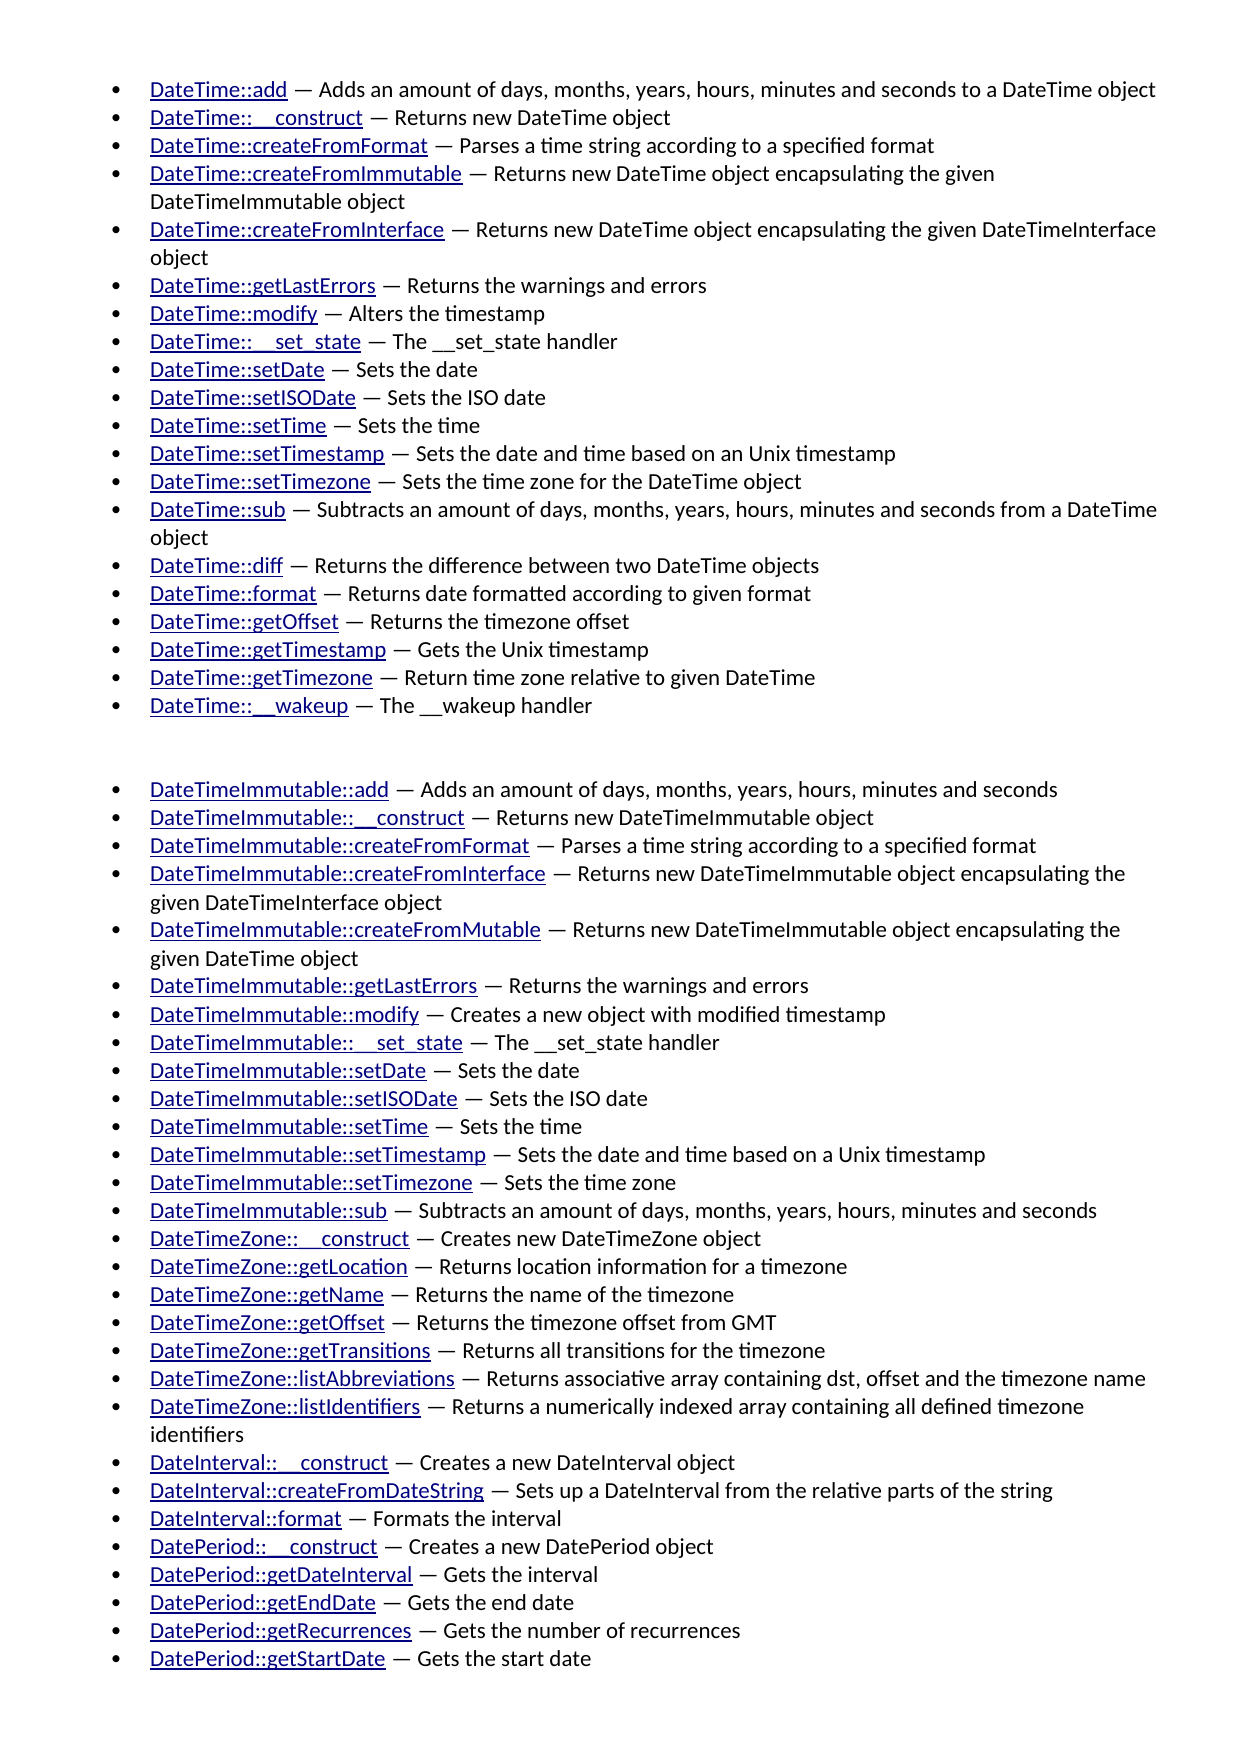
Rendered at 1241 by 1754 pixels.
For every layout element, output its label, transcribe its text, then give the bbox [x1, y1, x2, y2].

list DateTimeImmutable::setTime — Sets the time [112, 1112, 1165, 1140]
list DateTimeImmutable::getLastErrors — Returns the warnings and errors [112, 972, 1165, 1000]
list DateTime::createFromInterface — Returns new DateTime object encapsulating the given DateTimeInterface object [112, 215, 1165, 271]
list DateInterval::createFromDateString — Sets up a DateInterval from the relative parts of the string [112, 1476, 1165, 1504]
list DateTimeImmutable::createFromInterface — Returns new DateTimeImmutable object encapsulating the given DateTimeInterface object [112, 859, 1165, 916]
list DateTimeImmutable::createFromMutable — Returns new DateTimeImmutable object encapsulating the given DateTime object [112, 916, 1165, 972]
list DateTimeImmutable::setISODate — Sets the ISO date [112, 1084, 1165, 1112]
list DateTime::__wakeup — The __wakeup handler [112, 691, 1165, 719]
list DateTimeImmutable::createFromFormat — Parses a time string according to a specified format [112, 832, 1165, 859]
list DateTime::setISODate — Sets the ISO date [112, 383, 1165, 411]
list DateTime::diff — Returns the difference between two DateTime objects [112, 551, 1165, 579]
list DateTime::setDate — Sets the date [112, 355, 1165, 383]
list DateTime::setTimezone — Sets the time zone for the DateTime object [112, 467, 1165, 495]
list DateTimeZone::__construct — Creates new DateTimeZone object [112, 1224, 1165, 1252]
list DatePeriod::getEndDate — Gets the end date [112, 1588, 1165, 1616]
list DateTime::createFromImmutable — Returns new DateTime object encapsulating the given DateTimeImmutable object [112, 159, 1165, 215]
list DateTime::format — Returns date formatted according to given format [112, 579, 1165, 607]
list DatePeriod::getDateInterval — Gets the interval [112, 1560, 1165, 1588]
list DateTime::getLastErrors — Returns the warnings and errors [112, 271, 1165, 299]
list DateTime::setTime — Sets the time [112, 411, 1165, 439]
list DateTime::getOffset — Returns the timezone offset [112, 607, 1165, 635]
list DatePeriod::getRecurrences — Gets the number of recurrences [112, 1616, 1165, 1644]
list DateTimeZone::getName — Returns the name of the timezone [112, 1280, 1165, 1308]
list DateInterval::__construct — Creates a new DateInterval object [112, 1448, 1165, 1476]
list DateTimeZone::listIdentifiers — Returns a numerically indexed array containing all defined timezone identifiers [112, 1392, 1165, 1448]
list DateTimeImmutable::sub — Subtracts an amount of days, months, years, hours, minutes and seconds [112, 1196, 1165, 1224]
list DateTime::getTimezone — Return time zone relative to given DateTime [112, 663, 1165, 691]
list DateTimeImmutable::setTimezone — Sets the time zone [112, 1168, 1165, 1196]
list DateTime::modify — Alters the timestamp [112, 299, 1165, 327]
list DateTimeImmutable::setTimestamp — Sets the date and time based on a Unix timestamp [112, 1140, 1165, 1168]
list DateInterval::format — Formats the interval [112, 1504, 1165, 1532]
list DateTimeImmutable::__set_state — The __set_state handler [112, 1028, 1165, 1056]
list DateTime::getTimestamp — Gets the Unix timestamp [112, 635, 1165, 663]
list DateTimeZone::getOffset — Returns the timezone offset from GMT [112, 1308, 1165, 1336]
list DateTimeImmutable::setDate — Sets the date [112, 1056, 1165, 1084]
list DateTimeZone::getTransitions — Returns all transitions for the timezone [112, 1336, 1165, 1364]
list DateTime::sub — Subtracts an amount of days, months, years, hours, minutes and seconds from a DateTime object [112, 495, 1165, 551]
list DateTimeZone::listAbbreviations — Returns associative array containing dst, offset and the timezone name [112, 1364, 1165, 1392]
list DateTimeImmutable::modify — Creates a new object with modified timestamp [112, 1000, 1165, 1028]
list DateTime::add — Adds an amount of days, months, years, hours, minutes and seconds to a DateTime object [112, 75, 1165, 103]
list DateTimeImmutable::__construct — Returns new DateTimeImmutable object [112, 803, 1165, 832]
list DatePeriod::__construct — Creates a new DatePeriod object [112, 1532, 1165, 1560]
list DatePeriod::getStartDate — Gets the start date [112, 1644, 1165, 1672]
list DateTime::createFromFormat — Parses a time string according to a specified format [112, 131, 1165, 159]
list DateTime::__set_state — The __set_state handler [112, 327, 1165, 355]
list DateTimeImmutable::add — Adds an amount of days, months, years, hours, minutes and seconds [112, 776, 1165, 803]
list DateTime::setTimestamp — Sets the date and time based on an Unix timestamp [112, 439, 1165, 467]
list DateTime::__construct — Returns new DateTime object [112, 103, 1165, 131]
list DateTimeZone::getLocation — Returns location information for a timezone [112, 1252, 1165, 1280]
